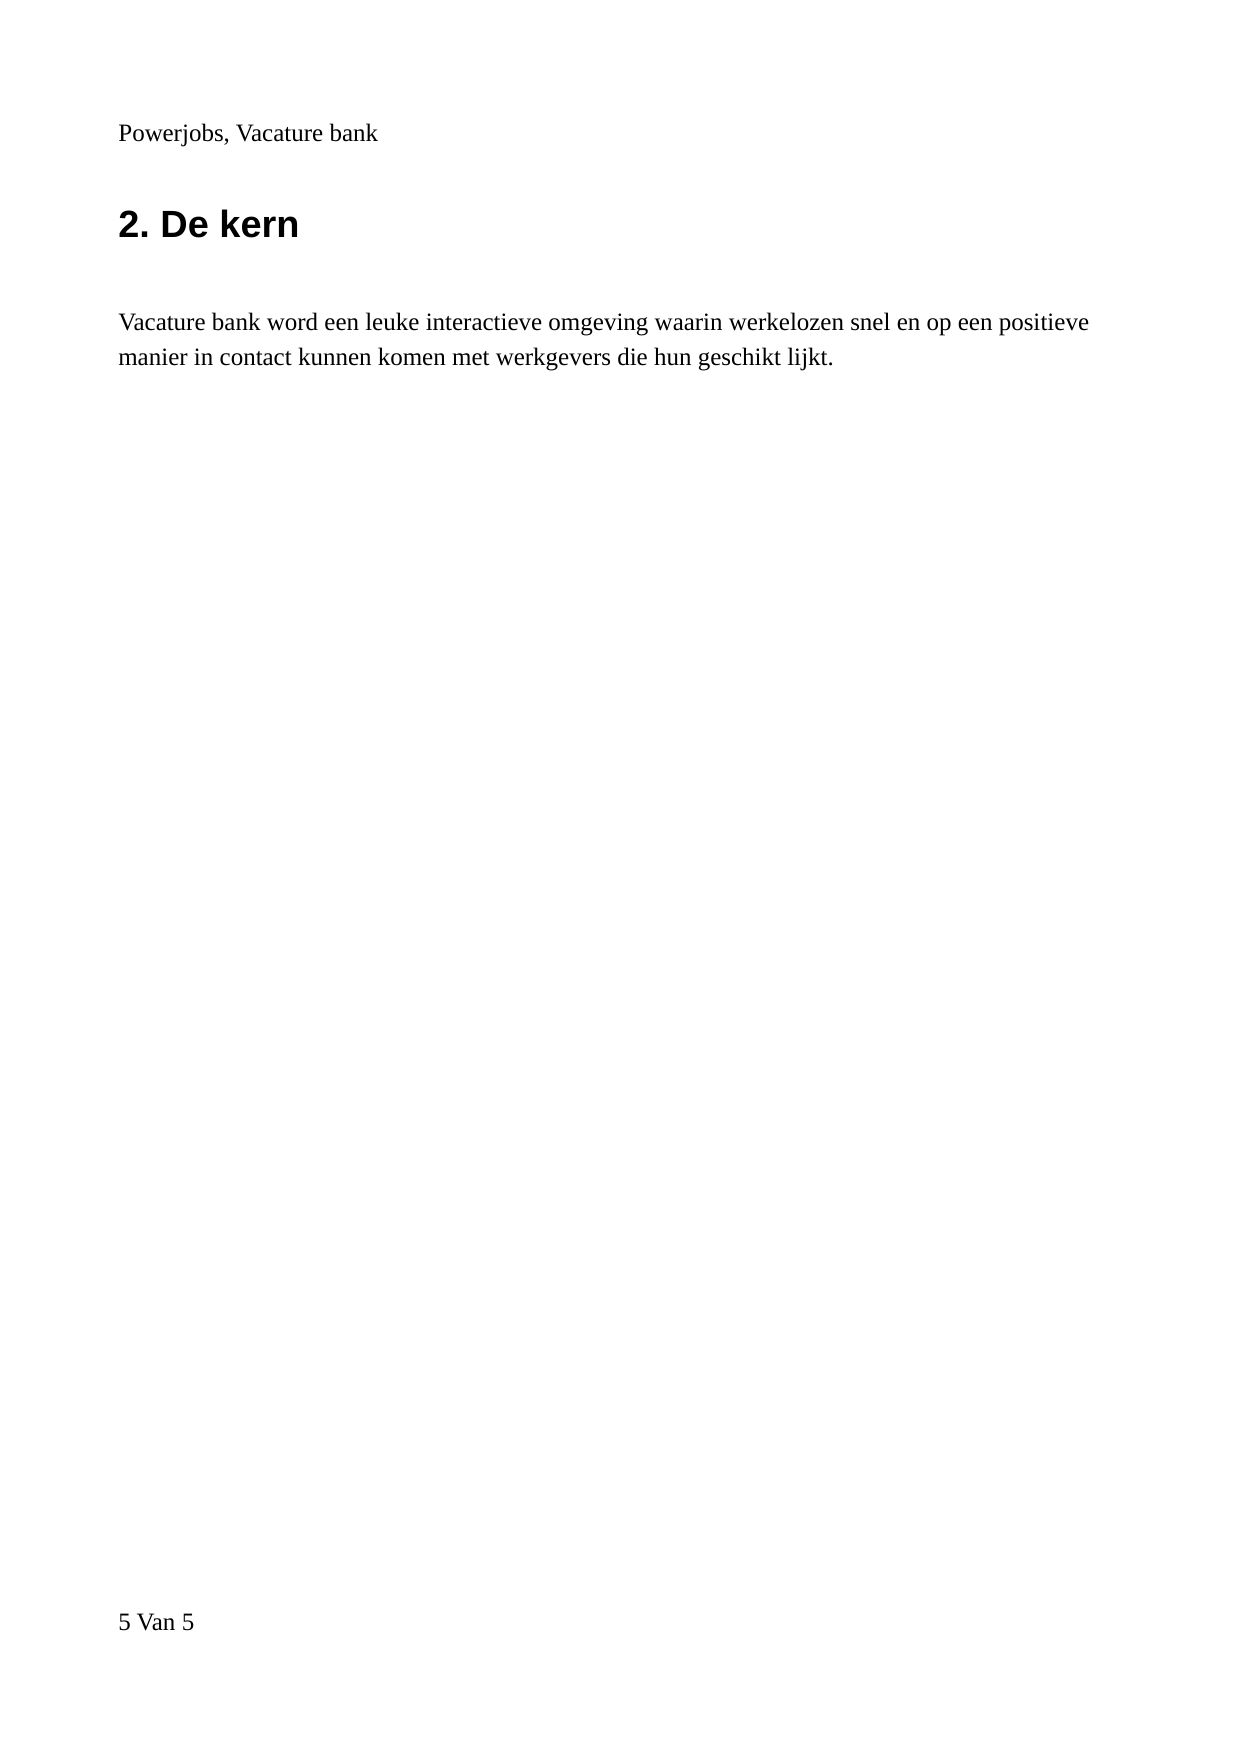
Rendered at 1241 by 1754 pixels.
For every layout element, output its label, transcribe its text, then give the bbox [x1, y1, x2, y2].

subtitle 2. De kern [118, 202, 1122, 246]
text Vacature bank word een leuke interactieve omgeving waarin werkelozen snel en op een positieve manier in contact kunnen komen met werkgevers die hun geschikt lijkt. [118, 307, 1122, 370]
